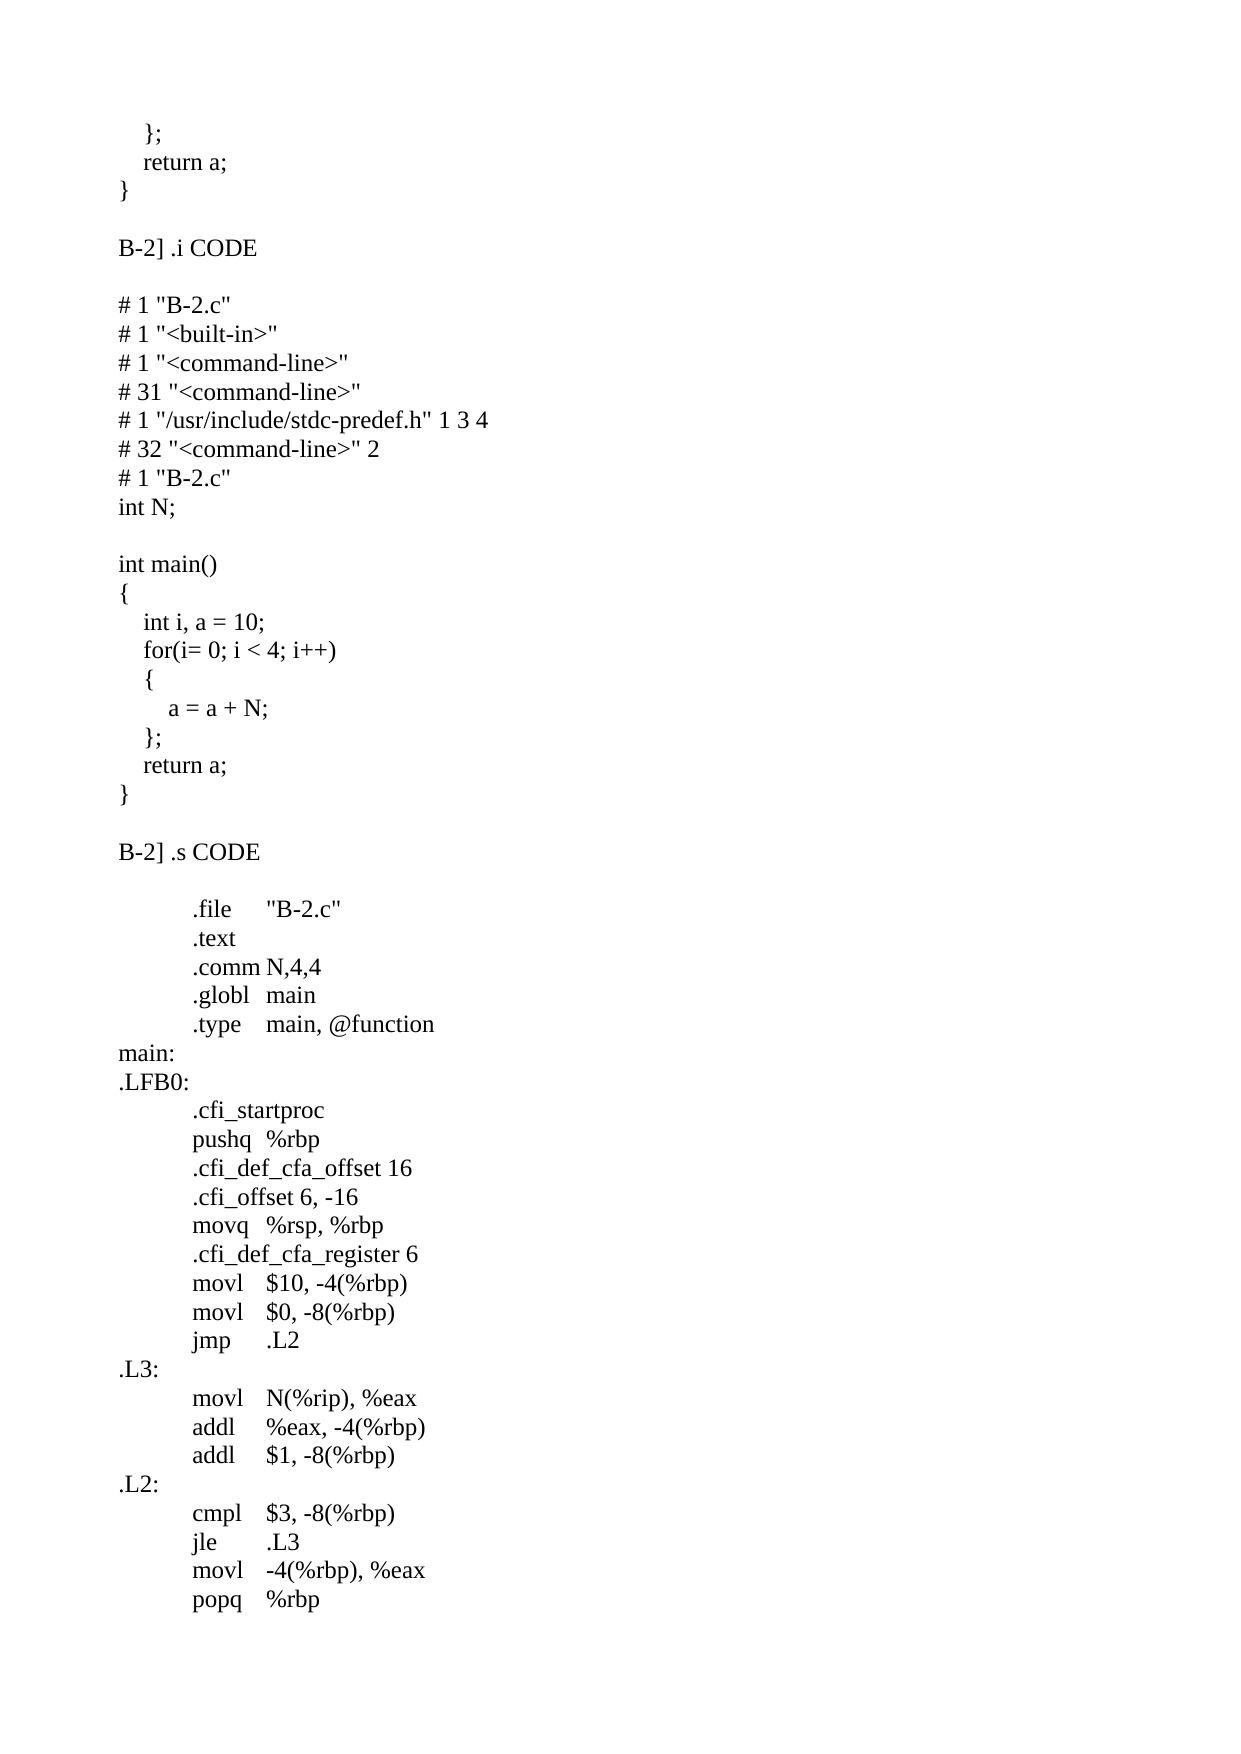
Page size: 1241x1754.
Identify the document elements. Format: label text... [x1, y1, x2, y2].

text return a; [118, 751, 1122, 779]
text }; [118, 722, 1122, 751]
text pushq %rbp [118, 1124, 1122, 1153]
text # 1 "B-2.c" [118, 463, 1122, 492]
text } [118, 176, 1122, 204]
text int i, a = 10; [118, 607, 1122, 636]
text popq %rbp [118, 1584, 1122, 1613]
text a = a + N; [118, 693, 1122, 722]
text .L3: [118, 1354, 1122, 1383]
text .text [118, 923, 1122, 952]
text .cfi_startproc [118, 1096, 1122, 1124]
text main: [118, 1038, 1122, 1067]
text jle .L3 [118, 1527, 1122, 1556]
text .LFB0: [118, 1067, 1122, 1096]
text # 1 "/usr/include/stdc-predef.h" 1 3 4 [118, 406, 1122, 434]
text # 32 "<command-line>" 2 [118, 434, 1122, 463]
text jmp .L2 [118, 1326, 1122, 1354]
text int N; [118, 492, 1122, 521]
text { [118, 664, 1122, 693]
text } [118, 779, 1122, 808]
text .comm N,4,4 [118, 952, 1122, 981]
text # 1 "B-2.c" [118, 291, 1122, 319]
text addl $1, -8(%rbp) [118, 1441, 1122, 1469]
text # 1 "<built-in>" [118, 319, 1122, 348]
text .file "B-2.c" [118, 894, 1122, 923]
text .L2: [118, 1469, 1122, 1498]
text { [118, 578, 1122, 607]
text cmpl $3, -8(%rbp) [118, 1498, 1122, 1527]
text B-2] .i CODE [118, 233, 1122, 262]
text B-2] .s CODE [118, 837, 1122, 866]
text addl %eax, -4(%rbp) [118, 1412, 1122, 1441]
text int main() [118, 549, 1122, 578]
text .type main, @function [118, 1009, 1122, 1038]
text # 1 "<command-line>" [118, 348, 1122, 377]
text .cfi_def_cfa_register 6 [118, 1239, 1122, 1268]
text }; [118, 118, 1122, 147]
text movl $0, -8(%rbp) [118, 1297, 1122, 1326]
text .cfi_def_cfa_offset 16 [118, 1153, 1122, 1182]
text movl -4(%rbp), %eax [118, 1556, 1122, 1584]
text movl N(%rip), %eax [118, 1383, 1122, 1412]
text # 31 "<command-line>" [118, 377, 1122, 406]
text .cfi_offset 6, -16 [118, 1182, 1122, 1211]
text return a; [118, 147, 1122, 176]
text movq %rsp, %rbp [118, 1211, 1122, 1239]
text for(i= 0; i < 4; i++) [118, 636, 1122, 664]
text .globl main [118, 981, 1122, 1009]
text movl $10, -4(%rbp) [118, 1268, 1122, 1297]
